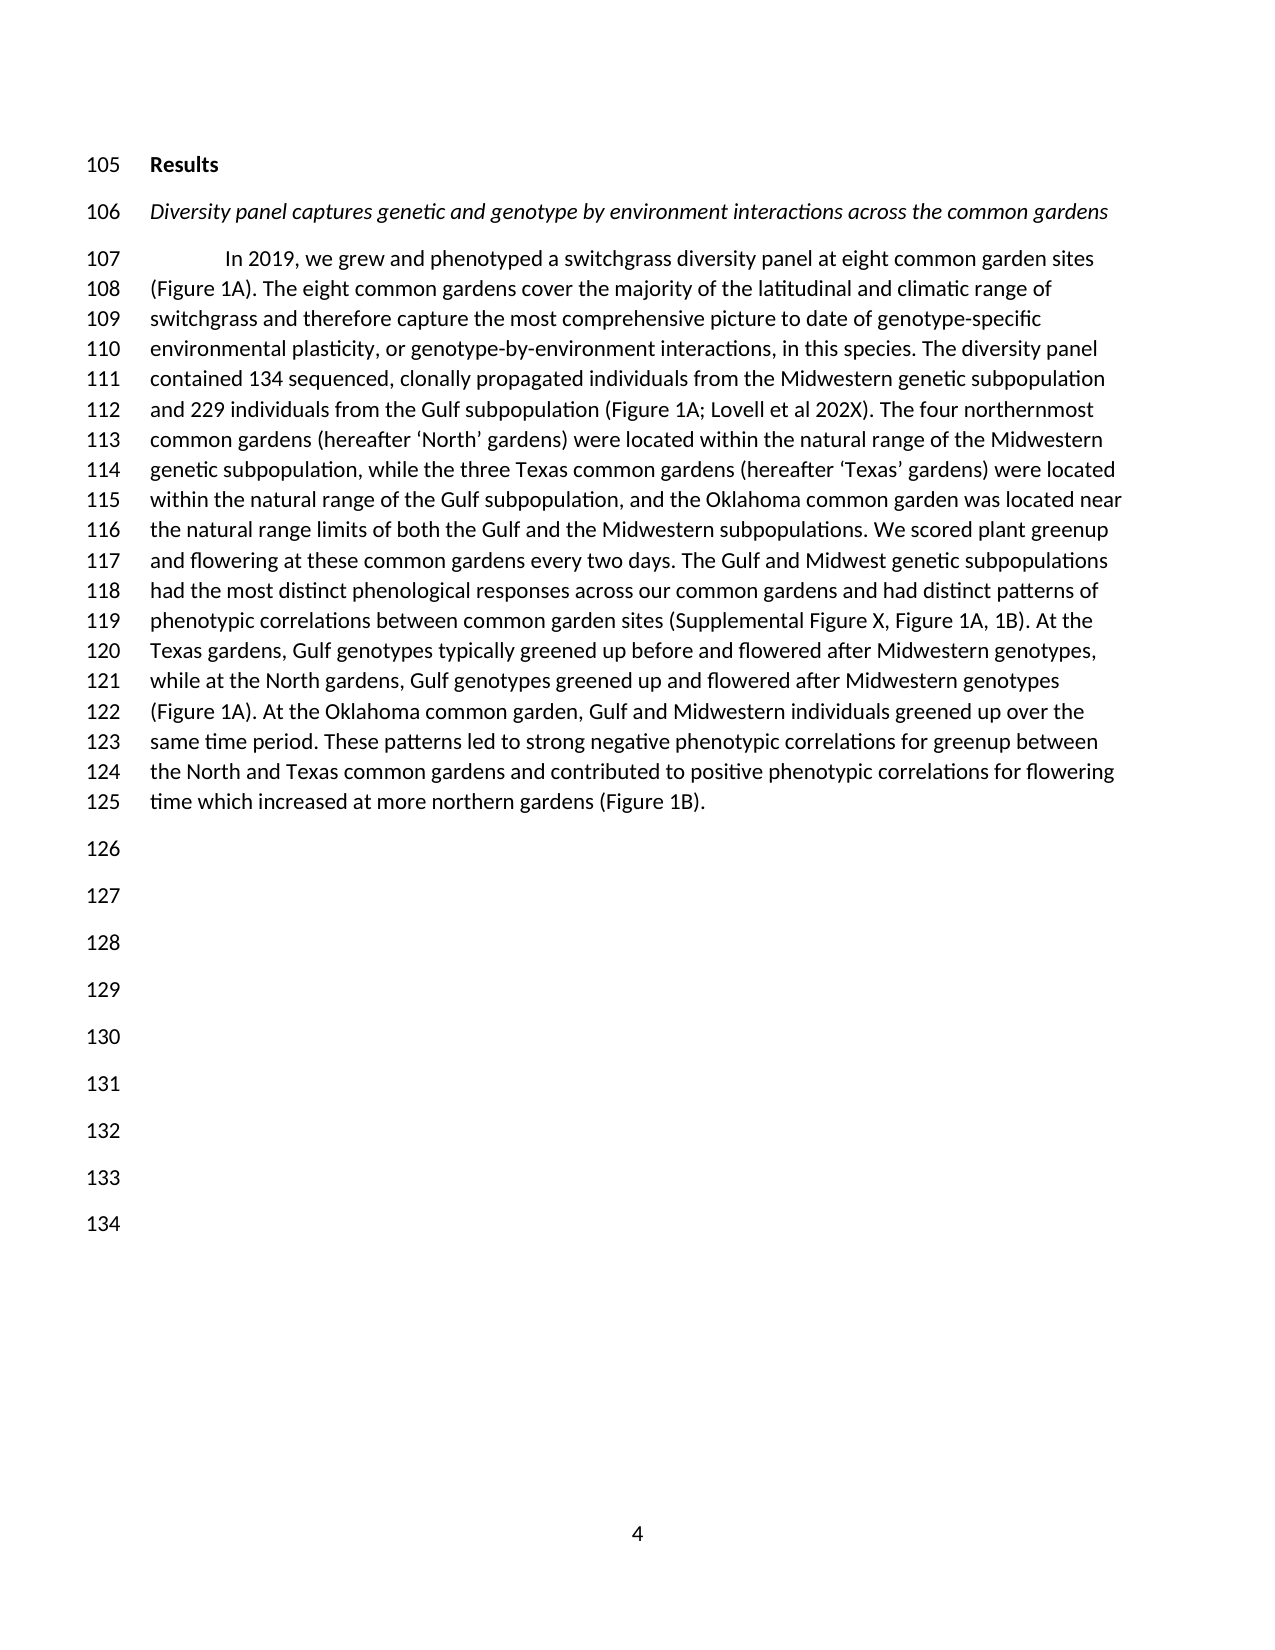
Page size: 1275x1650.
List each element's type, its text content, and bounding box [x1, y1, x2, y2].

text Results [150, 150, 1125, 178]
text Diversity panel captures genetic and genotype by environment interactions across the common gardens [150, 197, 1125, 225]
text In 2019, we grew and phenotyped a switchgrass diversity panel at eight common garden sites (Figure 1A). The eight common gardens cover the majority of the latitudinal and climatic range of switchgrass and therefore capture the most comprehensive picture to date of genotype-specific environmental plasticity, or genotype-by-environment interactions, in this species. The diversity panel contained 134 sequenced, clonally propagated individuals from the Midwestern genetic subpopulation and 229 individuals from the Gulf subpopulation (Figure 1A; Lovell et al 202X). The four northernmost common gardens (hereafter ‘North’ gardens) were located within the natural range of the Midwestern genetic subpopulation, while the three Texas common gardens (hereafter ‘Texas’ gardens) were located within the natural range of the Gulf subpopulation, and the Oklahoma common garden was located near the natural range limits of both the Gulf and the Midwestern subpopulations. We scored plant greenup and flowering at these common gardens every two days. The Gulf and Midwest genetic subpopulations had the most distinct phenological responses across our common gardens and had distinct patterns of phenotypic correlations between common garden sites (Supplemental Figure X, Figure 1A, 1B). At the Texas gardens, Gulf genotypes typically greened up before and flowered after Midwestern genotypes, while at the North gardens, Gulf genotypes greened up and flowered after Midwestern genotypes (Figure 1A). At the Oklahoma common garden, Gulf and Midwestern individuals greened up over the same time period. These patterns led to strong negative phenotypic correlations for greenup between the North and Texas common gardens and contributed to positive phenotypic correlations for flowering time which increased at more northern gardens (Figure 1B). [150, 244, 1125, 816]
